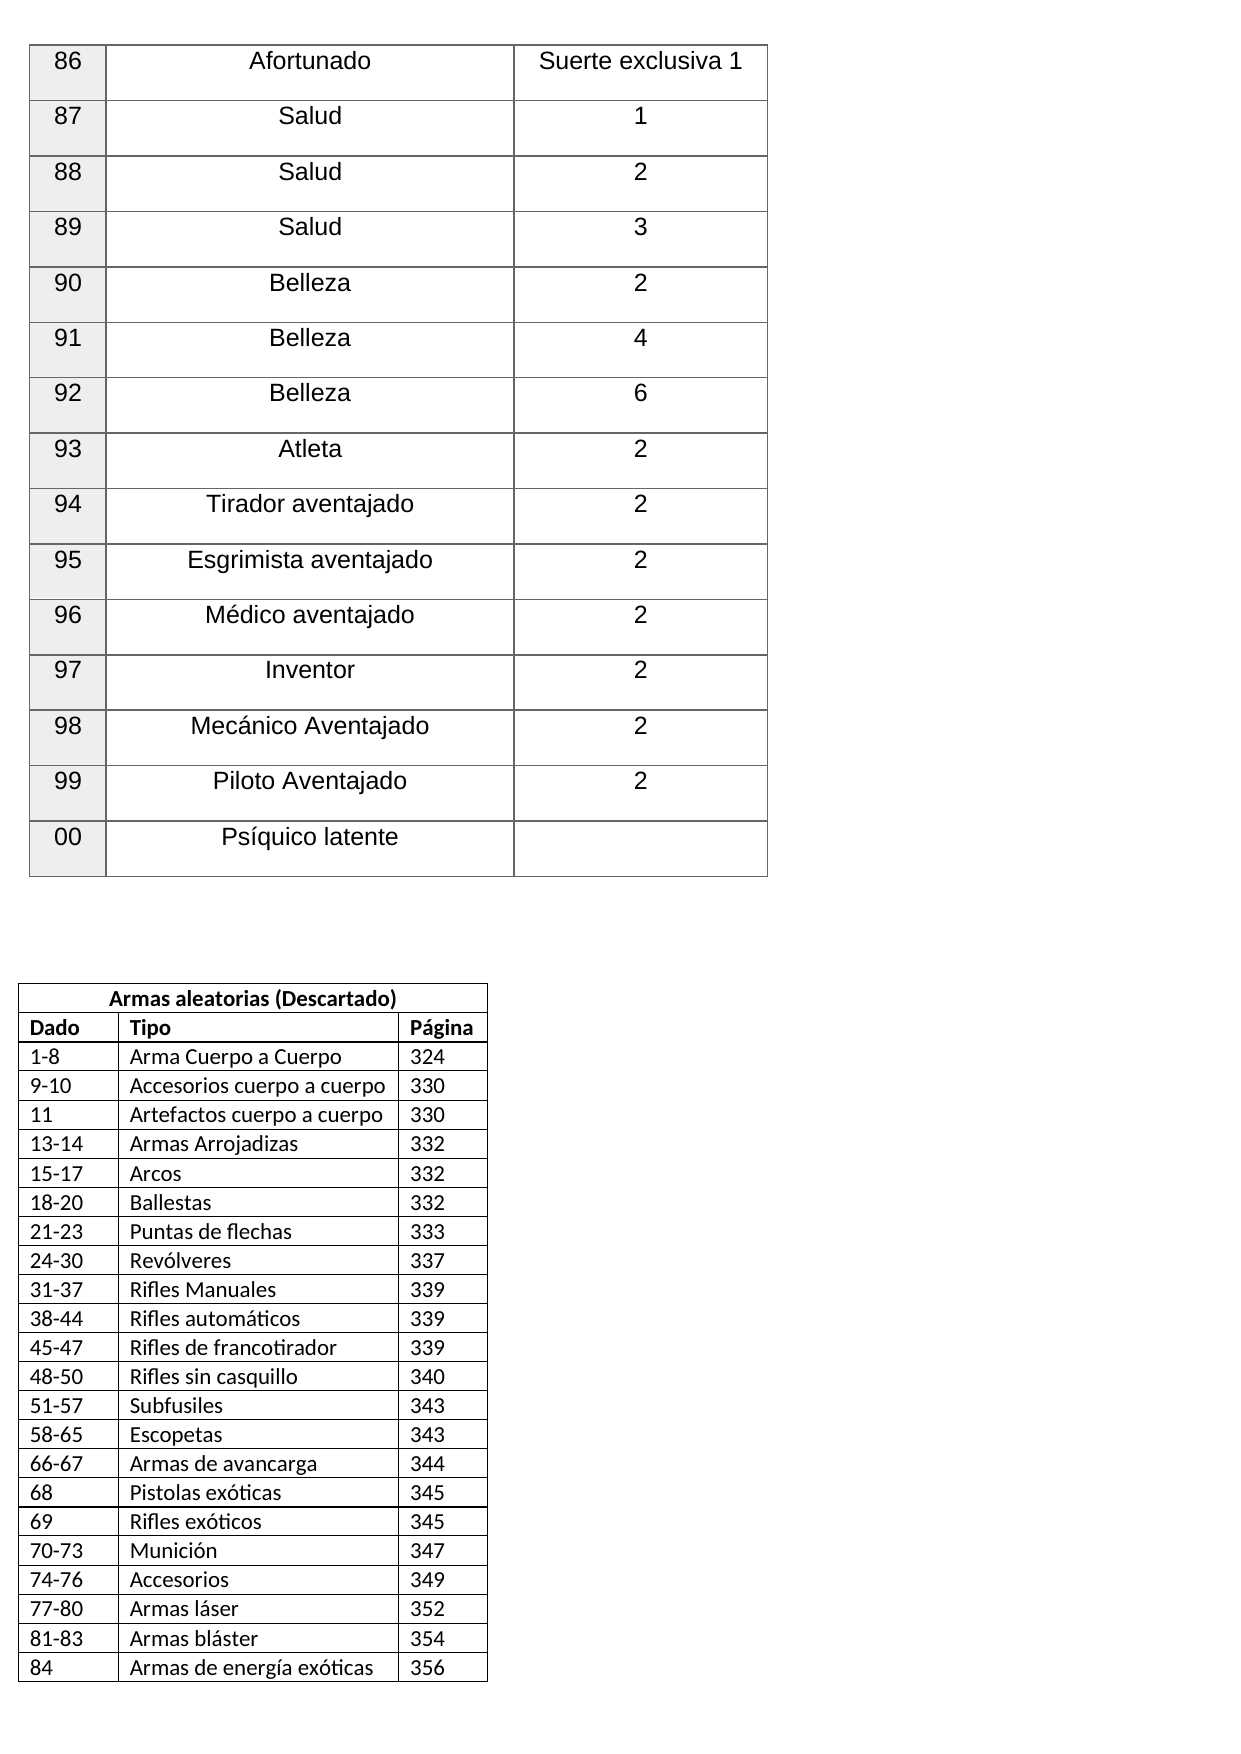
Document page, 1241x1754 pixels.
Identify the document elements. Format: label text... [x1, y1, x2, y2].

table_cell 68 [19, 1478, 118, 1506]
table_cell 347 [399, 1536, 487, 1564]
table_cell 58-65 [19, 1420, 118, 1448]
table_cell 74-76 [19, 1566, 118, 1593]
table_cell 38-44 [19, 1304, 118, 1332]
table_cell 356 [399, 1653, 487, 1681]
table_cell 15-17 [19, 1159, 118, 1187]
table_cell Munición [119, 1536, 398, 1564]
table_cell 332 [399, 1188, 487, 1216]
table_cell 70-73 [19, 1536, 118, 1564]
table_cell Piloto Aventajado [107, 766, 513, 820]
table_cell 97 [30, 656, 105, 709]
table_cell 337 [399, 1246, 487, 1274]
table_cell 339 [399, 1275, 487, 1303]
table_cell Armas láser [119, 1595, 398, 1623]
table_cell Afortunado [107, 46, 513, 100]
table_cell 45-47 [19, 1333, 118, 1361]
table_cell 94 [30, 489, 105, 543]
table_cell 2 [515, 656, 767, 709]
table_cell Mecánico Aventajado [107, 711, 513, 765]
table_cell 87 [30, 101, 105, 155]
table_cell Rifles sin casquillo [119, 1362, 398, 1390]
table_cell 21-23 [19, 1217, 118, 1245]
table_cell Escopetas [119, 1420, 398, 1448]
table_cell Belleza [107, 268, 513, 321]
table_cell Puntas de flechas [119, 1217, 398, 1245]
table_cell 340 [399, 1362, 487, 1390]
table_cell Arcos [119, 1159, 398, 1187]
table_cell Rifles automáticos [119, 1304, 398, 1332]
table_cell 339 [399, 1304, 487, 1332]
table_cell Revólveres [119, 1246, 398, 1274]
table_cell 324 [399, 1043, 487, 1070]
table_cell 69 [19, 1508, 118, 1535]
table_cell Accesorios [119, 1566, 398, 1593]
table_cell 2 [515, 766, 767, 820]
table_cell 18-20 [19, 1188, 118, 1216]
table_cell Ballestas [119, 1188, 398, 1216]
table_cell Tipo [119, 1013, 398, 1041]
table_cell Salud [107, 157, 513, 211]
table_cell Tirador aventajado [107, 489, 513, 543]
table_cell 1 [515, 101, 767, 155]
table_cell Armas de avancarga [119, 1449, 398, 1477]
table_cell Accesorios cuerpo a cuerpo [119, 1071, 398, 1099]
table_cell 2 [515, 545, 767, 598]
table_cell 2 [515, 489, 767, 543]
table_cell 2 [515, 268, 767, 321]
table_cell Belleza [107, 323, 513, 377]
table_cell Esgrimista aventajado [107, 545, 513, 598]
table_cell 84 [19, 1653, 118, 1681]
table_cell 81-83 [19, 1624, 118, 1652]
table_cell 2 [515, 600, 767, 654]
table_cell 99 [30, 766, 105, 820]
table_cell 345 [399, 1508, 487, 1535]
table_cell 51-57 [19, 1391, 118, 1419]
table_cell 2 [515, 157, 767, 211]
table_cell 343 [399, 1420, 487, 1448]
table_cell 98 [30, 711, 105, 765]
table_cell Médico aventajado [107, 600, 513, 654]
table_cell 332 [399, 1159, 487, 1187]
table_cell 77-80 [19, 1595, 118, 1623]
table_cell Armas de energía exóticas [119, 1653, 398, 1681]
table_cell Psíquico latente [107, 822, 513, 876]
table_cell 89 [30, 212, 105, 266]
table_cell 332 [399, 1130, 487, 1158]
table_cell Atleta [107, 434, 513, 488]
table_cell Salud [107, 212, 513, 266]
table_cell Armas bláster [119, 1624, 398, 1652]
table_cell Salud [107, 101, 513, 155]
table_cell 1-8 [19, 1043, 118, 1070]
table_cell 330 [399, 1101, 487, 1128]
table_cell Rifles Manuales [119, 1275, 398, 1303]
table_cell 86 [30, 46, 105, 100]
table_cell [515, 822, 767, 876]
table_cell Rifles exóticos [119, 1508, 398, 1535]
table_cell 3 [515, 212, 767, 266]
table_cell 2 [515, 434, 767, 488]
table_cell 344 [399, 1449, 487, 1477]
table_cell Arma Cuerpo a Cuerpo [119, 1043, 398, 1070]
table_cell 6 [515, 378, 767, 432]
table_cell Página [399, 1013, 487, 1041]
table_cell 95 [30, 545, 105, 598]
table_cell 00 [30, 822, 105, 876]
table_cell 11 [19, 1101, 118, 1128]
table_cell 352 [399, 1595, 487, 1623]
table_cell Inventor [107, 656, 513, 709]
table_cell 343 [399, 1391, 487, 1419]
table_cell 24-30 [19, 1246, 118, 1274]
table_cell Dado [19, 1013, 118, 1041]
table_cell 4 [515, 323, 767, 377]
table_cell 90 [30, 268, 105, 321]
table_cell 48-50 [19, 1362, 118, 1390]
table_cell Subfusiles [119, 1391, 398, 1419]
table_cell 92 [30, 378, 105, 432]
table_cell 345 [399, 1478, 487, 1506]
table_cell 88 [30, 157, 105, 211]
table_cell 9-10 [19, 1071, 118, 1099]
table_cell 66-67 [19, 1449, 118, 1477]
table_cell Suerte exclusiva 1 [515, 46, 767, 100]
table_cell Rifles de francotirador [119, 1333, 398, 1361]
table_cell 339 [399, 1333, 487, 1361]
table_cell 2 [515, 711, 767, 765]
table_cell Pistolas exóticas [119, 1478, 398, 1506]
table_cell 333 [399, 1217, 487, 1245]
table_cell Artefactos cuerpo a cuerpo [119, 1101, 398, 1128]
table_header Armas aleatorias (Descartado) [19, 984, 487, 1012]
table_cell 91 [30, 323, 105, 377]
table_cell 93 [30, 434, 105, 488]
table_cell 354 [399, 1624, 487, 1652]
table_cell 96 [30, 600, 105, 654]
table_cell Armas Arrojadizas [119, 1130, 398, 1158]
table_cell Belleza [107, 378, 513, 432]
table_cell 13-14 [19, 1130, 118, 1158]
table_cell 349 [399, 1566, 487, 1593]
table_cell 330 [399, 1071, 487, 1099]
table_cell 31-37 [19, 1275, 118, 1303]
